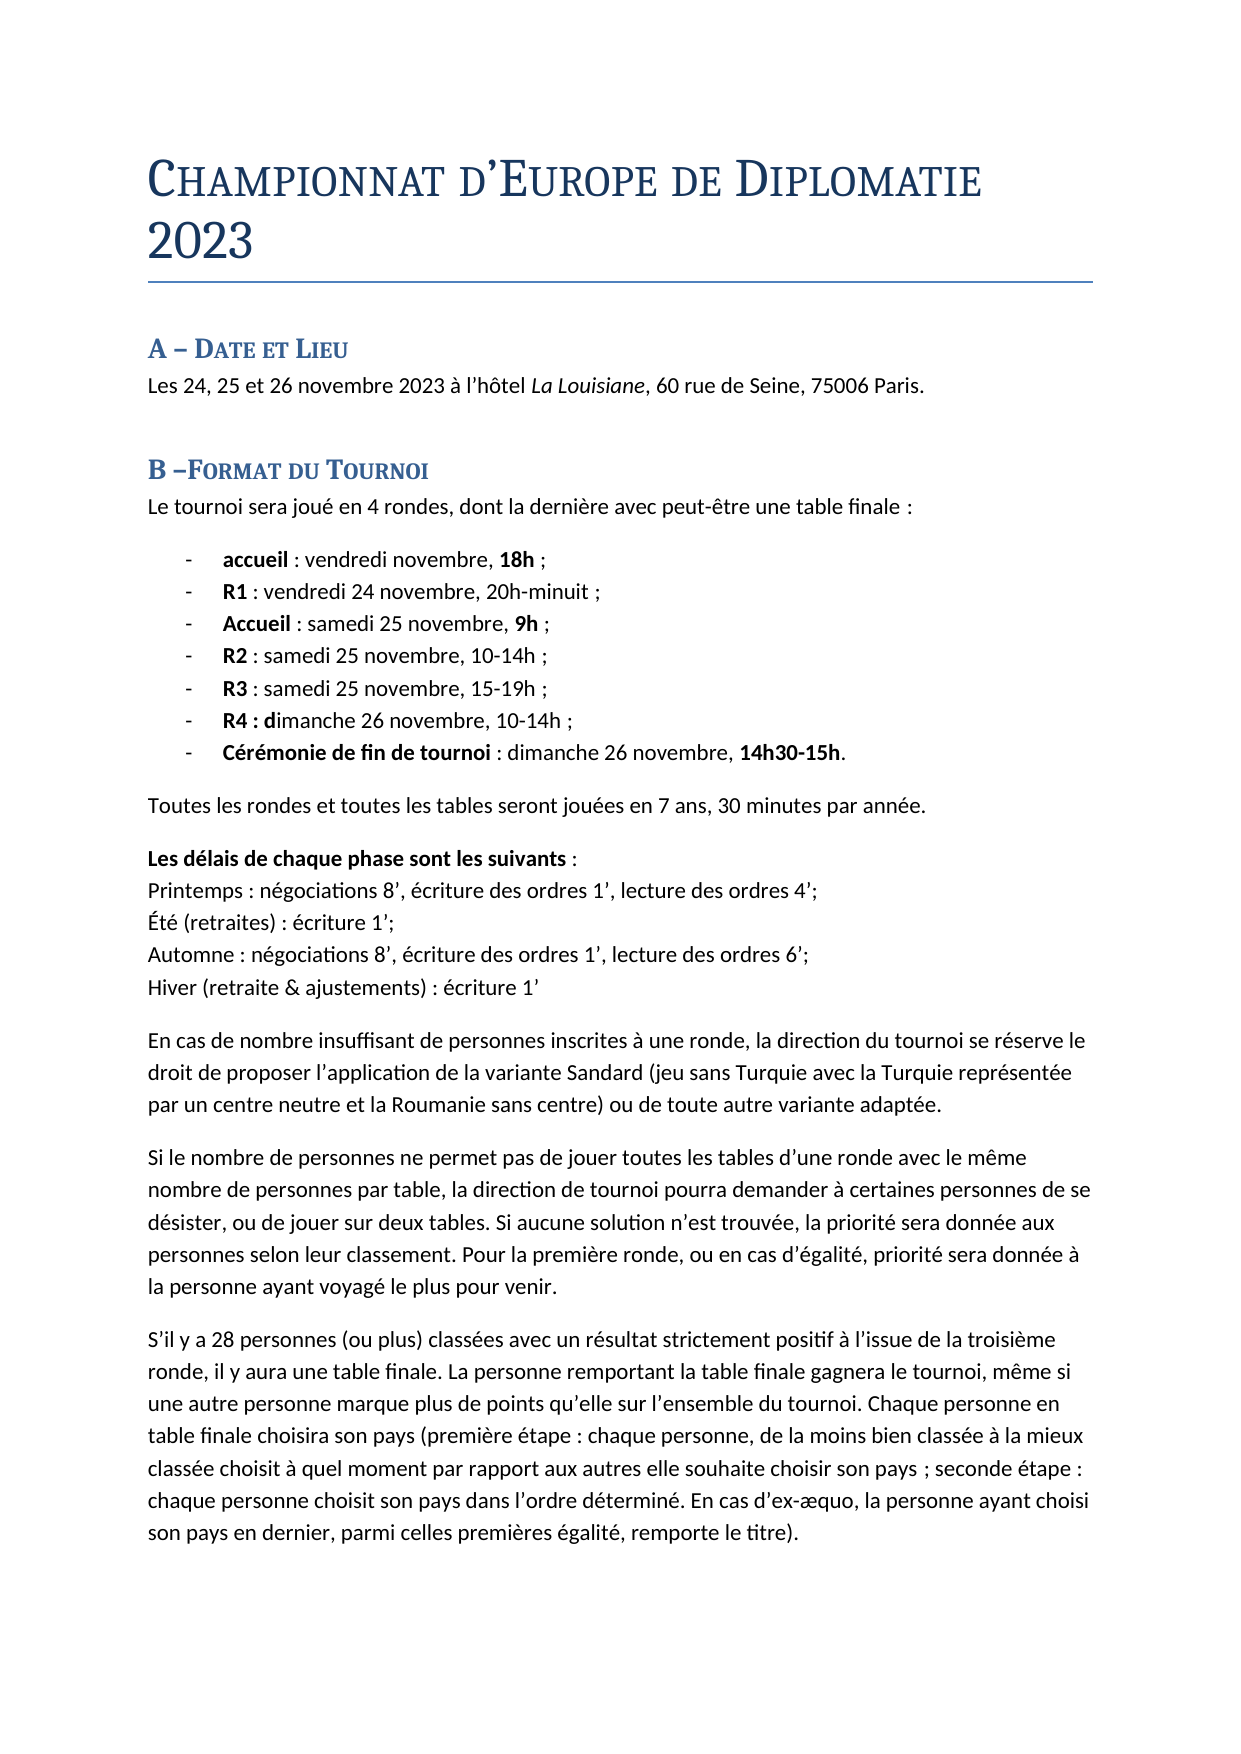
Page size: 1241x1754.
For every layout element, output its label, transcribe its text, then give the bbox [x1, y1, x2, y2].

text Les délais de chaque phase sont les suivants : Printemps : négociations 8’, écriture des ordres 1’, lecture des ordres 4’; Été (retraites) : écriture 1’; Automne : négociations 8’, écriture des ordres 1’, lecture des ordres 6’; Hiver (retraite & ajustements) : écriture 1’ [148, 844, 1093, 1001]
text S’il y a 28 personnes (ou plus) classées avec un résultat strictement positif à l’issue de la troisième ronde, il y aura une table finale. La personne remportant la table finale gagnera le tournoi, même si une autre personne marque plus de points qu’elle sur l’ensemble du tournoi. Chaque personne en table finale choisira son pays (première étape : chaque personne, de la moins bien classée à la mieux classée choisit à quel moment par rapport aux autres elle souhaite choisir son pays ; seconde étape : chaque personne choisit son pays dans l’ordre déterminé. En cas d’ex-æquo, la personne ayant choisi son pays en dernier, parmi celles premières égalité, remporte le titre). [148, 1325, 1093, 1546]
text En cas de nombre insuffisant de personnes inscrites à une ronde, la direction du tournoi se réserve le droit de proposer l’application de la variante Sandard (jeu sans Turquie avec la Turquie représentée par un centre neutre et la Roumanie sans centre) ou de toute autre variante adaptée. [148, 1026, 1093, 1118]
text Le tournoi sera joué en 4 rondes, dont la dernière avec peut-être une table finale : [148, 492, 1093, 520]
list R2 : samedi 25 novembre, 10-14h ; [185, 641, 1093, 669]
text Les 24, 25 et 26 novembre 2023 à l’hôtel La Louisiane, 60 rue de Seine, 75006 Paris. [148, 371, 1093, 399]
text Toutes les rondes et toutes les tables seront jouées en 7 ans, 30 minutes par année. [148, 791, 1093, 819]
list R4 : dimanche 26 novembre, 10-14h ; [185, 706, 1093, 734]
list Accueil : samedi 25 novembre, 9h ; [185, 609, 1093, 637]
text Si le nombre de personnes ne permet pas de jouer toutes les tables d’une ronde avec le même nombre de personnes par table, la direction de tournoi pourra demander à certaines personnes de se désister, ou de jouer sur deux tables. Si aucune solution n’est trouvée, la priorité sera donnée aux personnes selon leur classement. Pour la première ronde, ou en cas d’égalité, priorité sera donnée à la personne ayant voyagé le plus pour venir. [148, 1143, 1093, 1300]
list R1 : vendredi 24 novembre, 20h-minuit ; [185, 577, 1093, 605]
subtitle B –Format du Tournoi [148, 453, 1093, 487]
subtitle Championnat d’Europe de Diplomatie 2023 [148, 148, 1093, 281]
list Cérémonie de fin de tournoi : dimanche 26 novembre, 14h30-15h. [185, 738, 1093, 766]
list accueil : vendredi novembre, 18h ; [185, 545, 1093, 573]
subtitle A – Date et Lieu [148, 333, 1093, 366]
list R3 : samedi 25 novembre, 15-19h ; [185, 674, 1093, 702]
